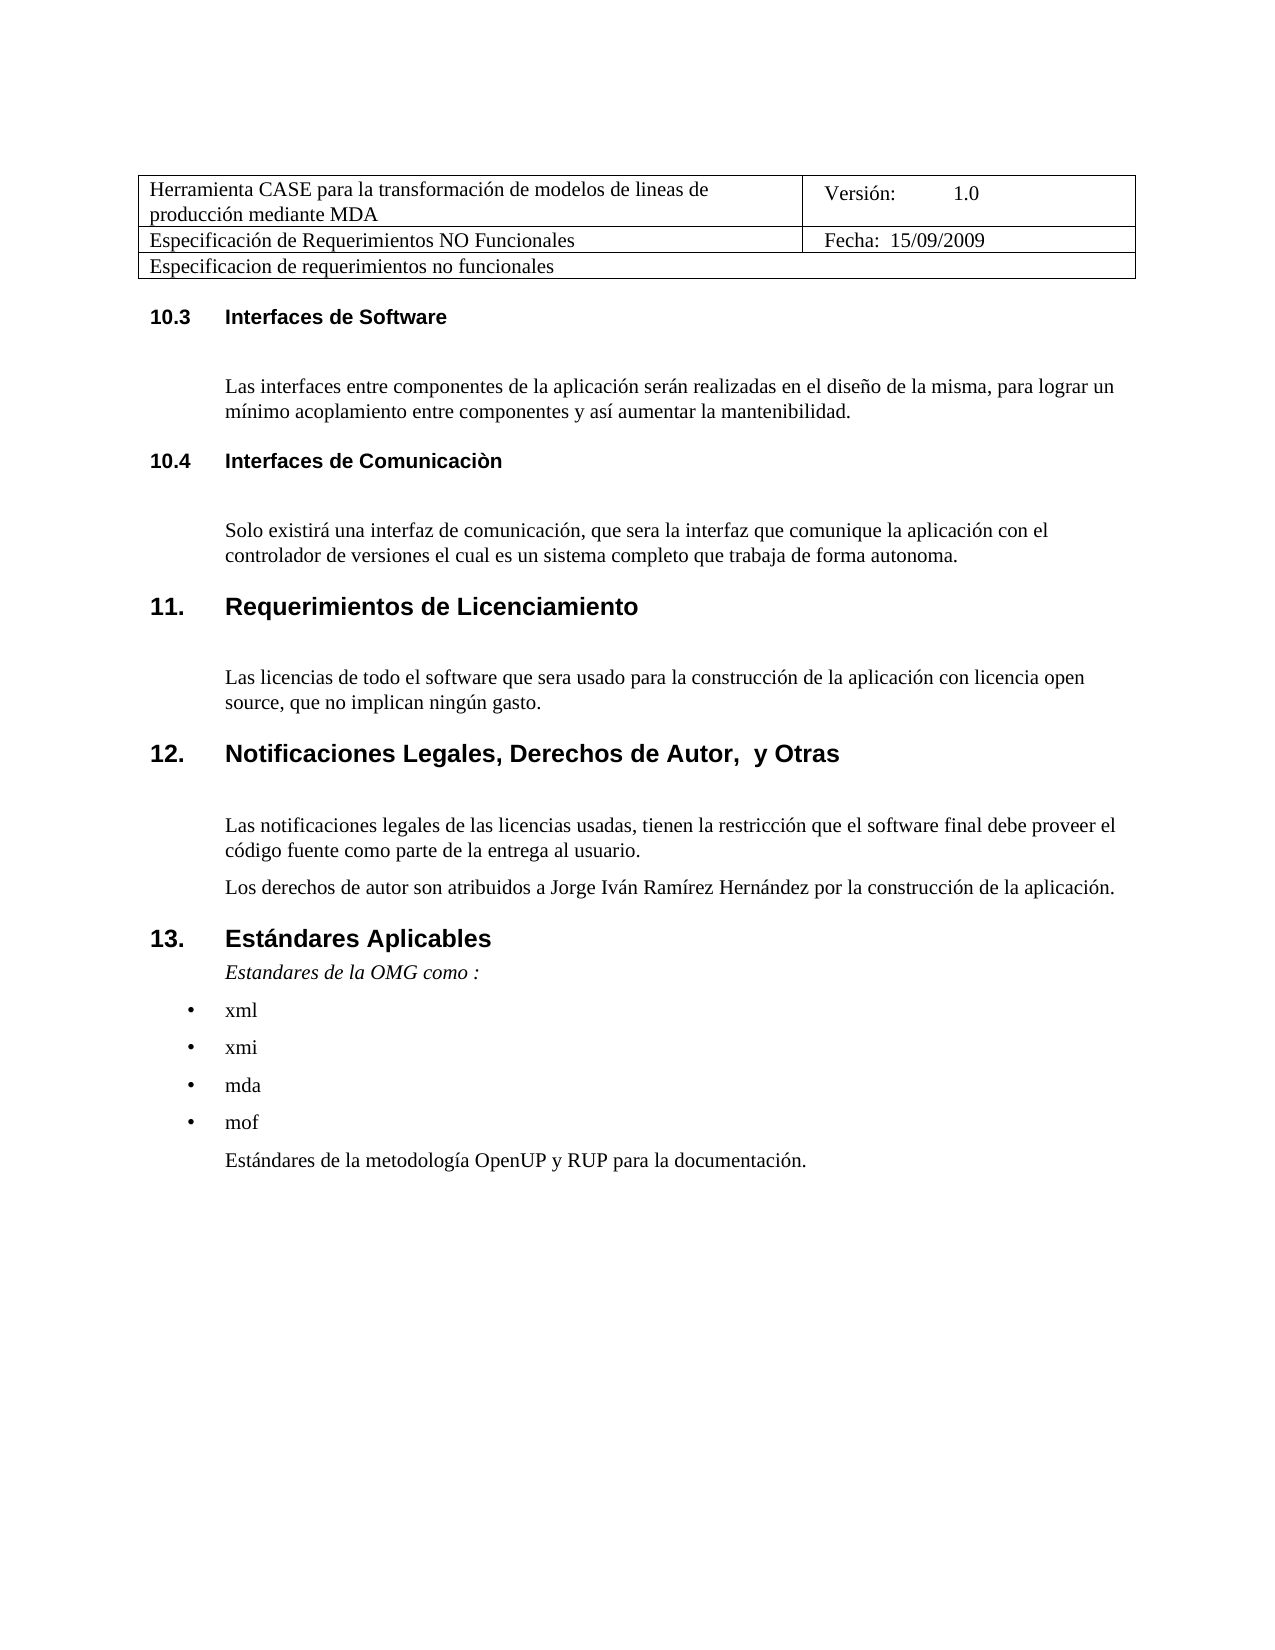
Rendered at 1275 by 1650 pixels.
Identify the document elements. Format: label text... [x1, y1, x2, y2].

list mda [187, 1072, 1125, 1097]
subtitle Notificaciones Legales, Derechos de Autor, y Otras [150, 739, 1125, 768]
list xmi [187, 1034, 1125, 1059]
subtitle Interfaces de Software [150, 304, 1125, 329]
text Las licencias de todo el software que sera usado para la construcción de la aplicación con licencia open source, que no implican ningún gasto. [225, 664, 1125, 714]
text Las notificaciones legales de las licencias usadas, tienen la restricción que el software final debe proveer el código fuente como parte de la entrega al usuario. [225, 812, 1125, 862]
list mof [187, 1109, 1125, 1134]
text Estandares de la OMG como : [225, 959, 1125, 984]
text Los derechos de autor son atribuidos a Jorge Iván Ramírez Hernández por la construcción de la aplicación. [225, 874, 1125, 899]
text Las interfaces entre componentes de la aplicación serán realizadas en el diseño de la misma, para lograr un mínimo acoplamiento entre componentes y así aumentar la mantenibilidad. [225, 373, 1125, 423]
text Solo existirá una interfaz de comunicación, que sera la interfaz que comunique la aplicación con el controlador de versiones el cual es un sistema completo que trabaja de forma autonoma. [225, 517, 1125, 567]
subtitle Requerimientos de Licenciamiento [150, 592, 1125, 620]
list xml [187, 997, 1125, 1022]
subtitle Interfaces de Comunicaciòn [150, 448, 1125, 473]
text Estándares de la metodología OpenUP y RUP para la documentación. [225, 1147, 1125, 1172]
subtitle Estándares Aplicables [150, 924, 1125, 953]
